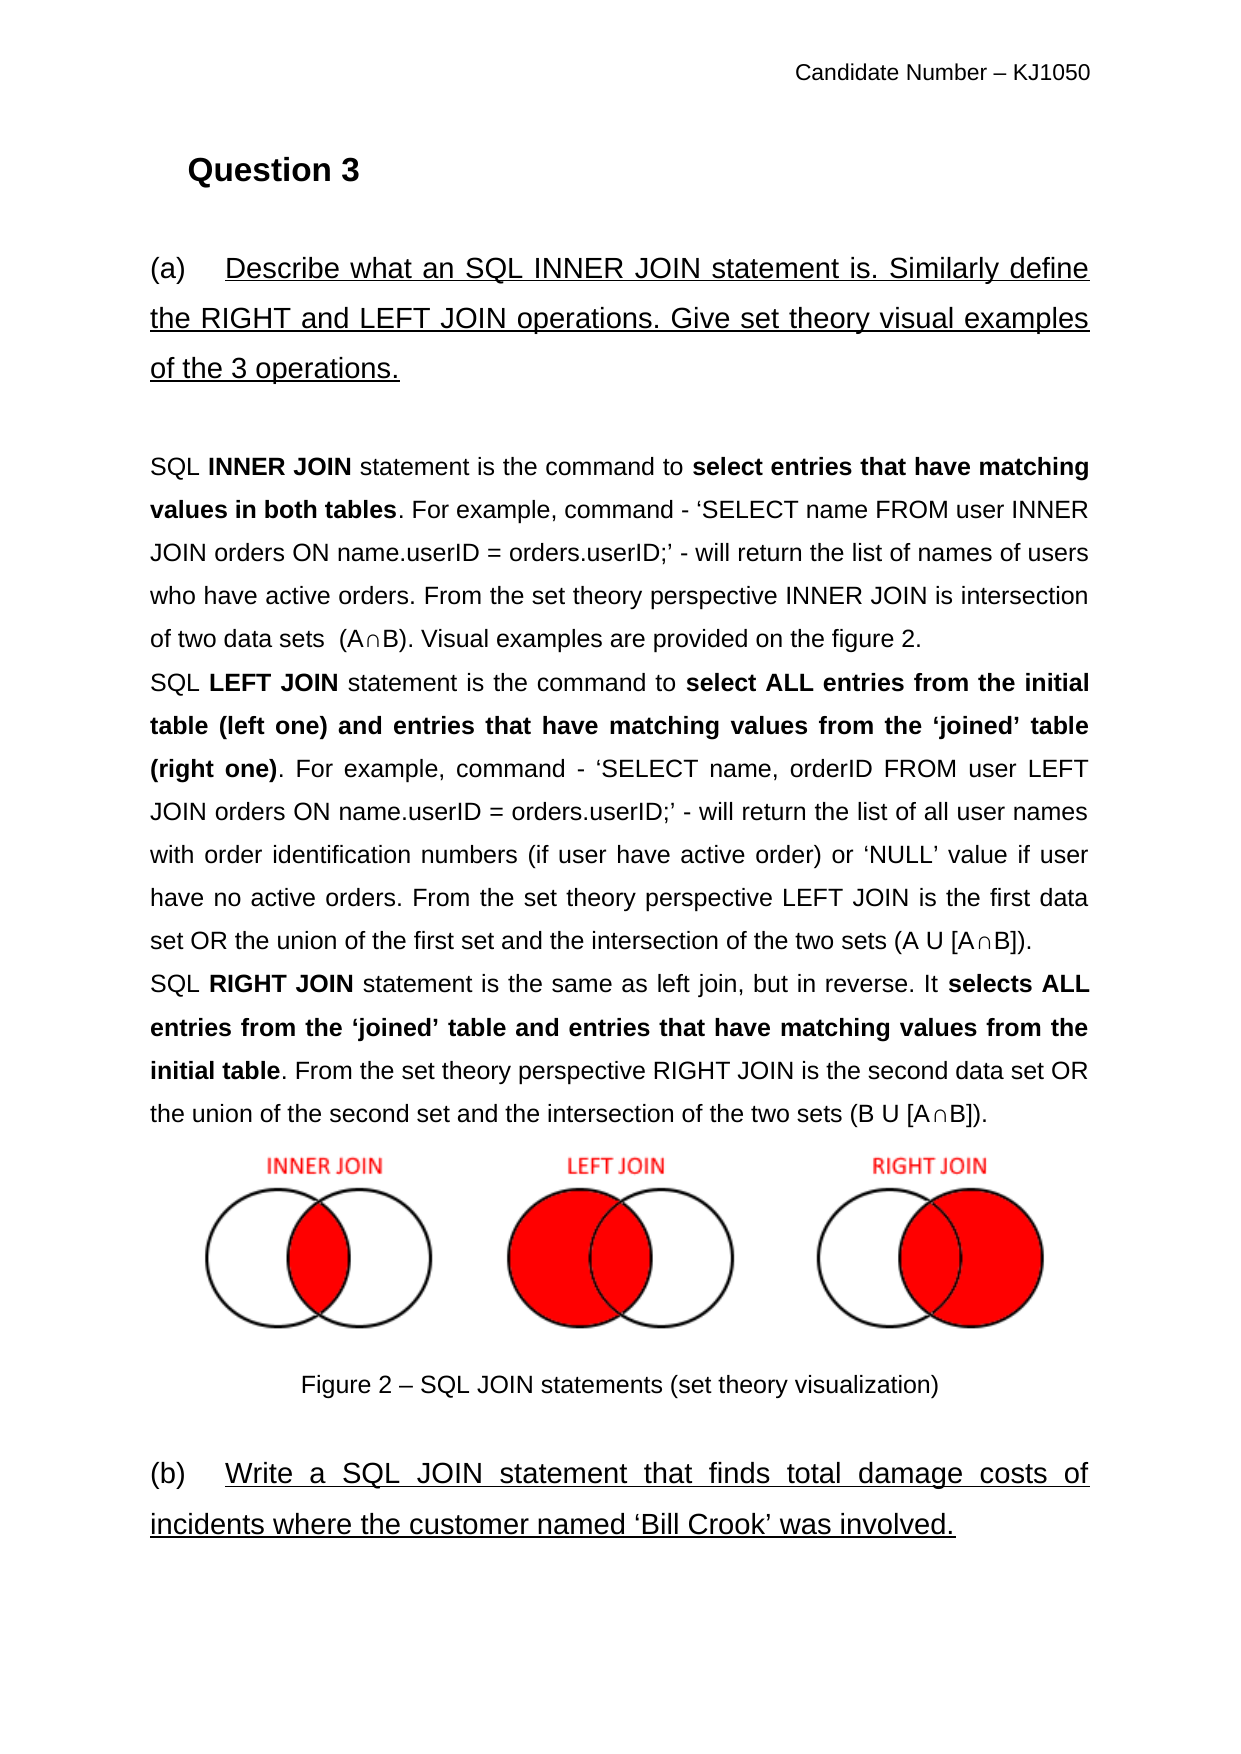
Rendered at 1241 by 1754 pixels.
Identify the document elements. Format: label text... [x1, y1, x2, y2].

list of the 3 operations. [150, 332, 1090, 385]
list Figure 2 – SQL JOIN statements (set theory visualization) [150, 1142, 1090, 1399]
list Write a SQL JOIN statement that finds total damage costs of incidents where the customer named ‘Bill Crook’ was involved. [150, 1456, 1090, 1540]
list SQL LEFT JOIN statement is the command to select ALL entries from the initial table (left one) and entries that have matching values from the ‘joined’ table (right one). For example, command - ‘SELECT name, orderID FROM user LEFT JOIN orders ON name.userID = orders.userID;’ - will return the list of all user names with order identification numbers (if user have active order) or ‘NULL’ value if user have no active orders. From the set theory perspective LEFT JOIN is the first data set OR the union of the first set and the intersection of the two sets (A U [A∩B]). [150, 668, 1090, 955]
picture [193, 1142, 1048, 1342]
text Question 3 [187, 150, 1090, 188]
list SQL INNER JOIN statement is the command to select entries that have matching values in both tables. For example, command - ‘SELECT name FROM user INNER JOIN orders ON name.userID = orders.userID;’ - will return the list of names of users who have active orders. From the set theory perspective INNER JOIN is intersection of two data sets (A∩B). Visual examples are provided on the figure 2. [150, 452, 1090, 653]
list Describe what an SQL INNER JOIN statement is. Similarly define the RIGHT and LEFT JOIN operations. Give set theory visual examples [150, 251, 1090, 330]
list SQL RIGHT JOIN statement is the same as left join, but in reverse. It selects ALL entries from the ‘joined’ table and entries that have matching values from the initial table. From the set theory perspective RIGHT JOIN is the second data set OR the union of the second set and the intersection of the two sets (B U [A∩B]). [150, 969, 1090, 1128]
